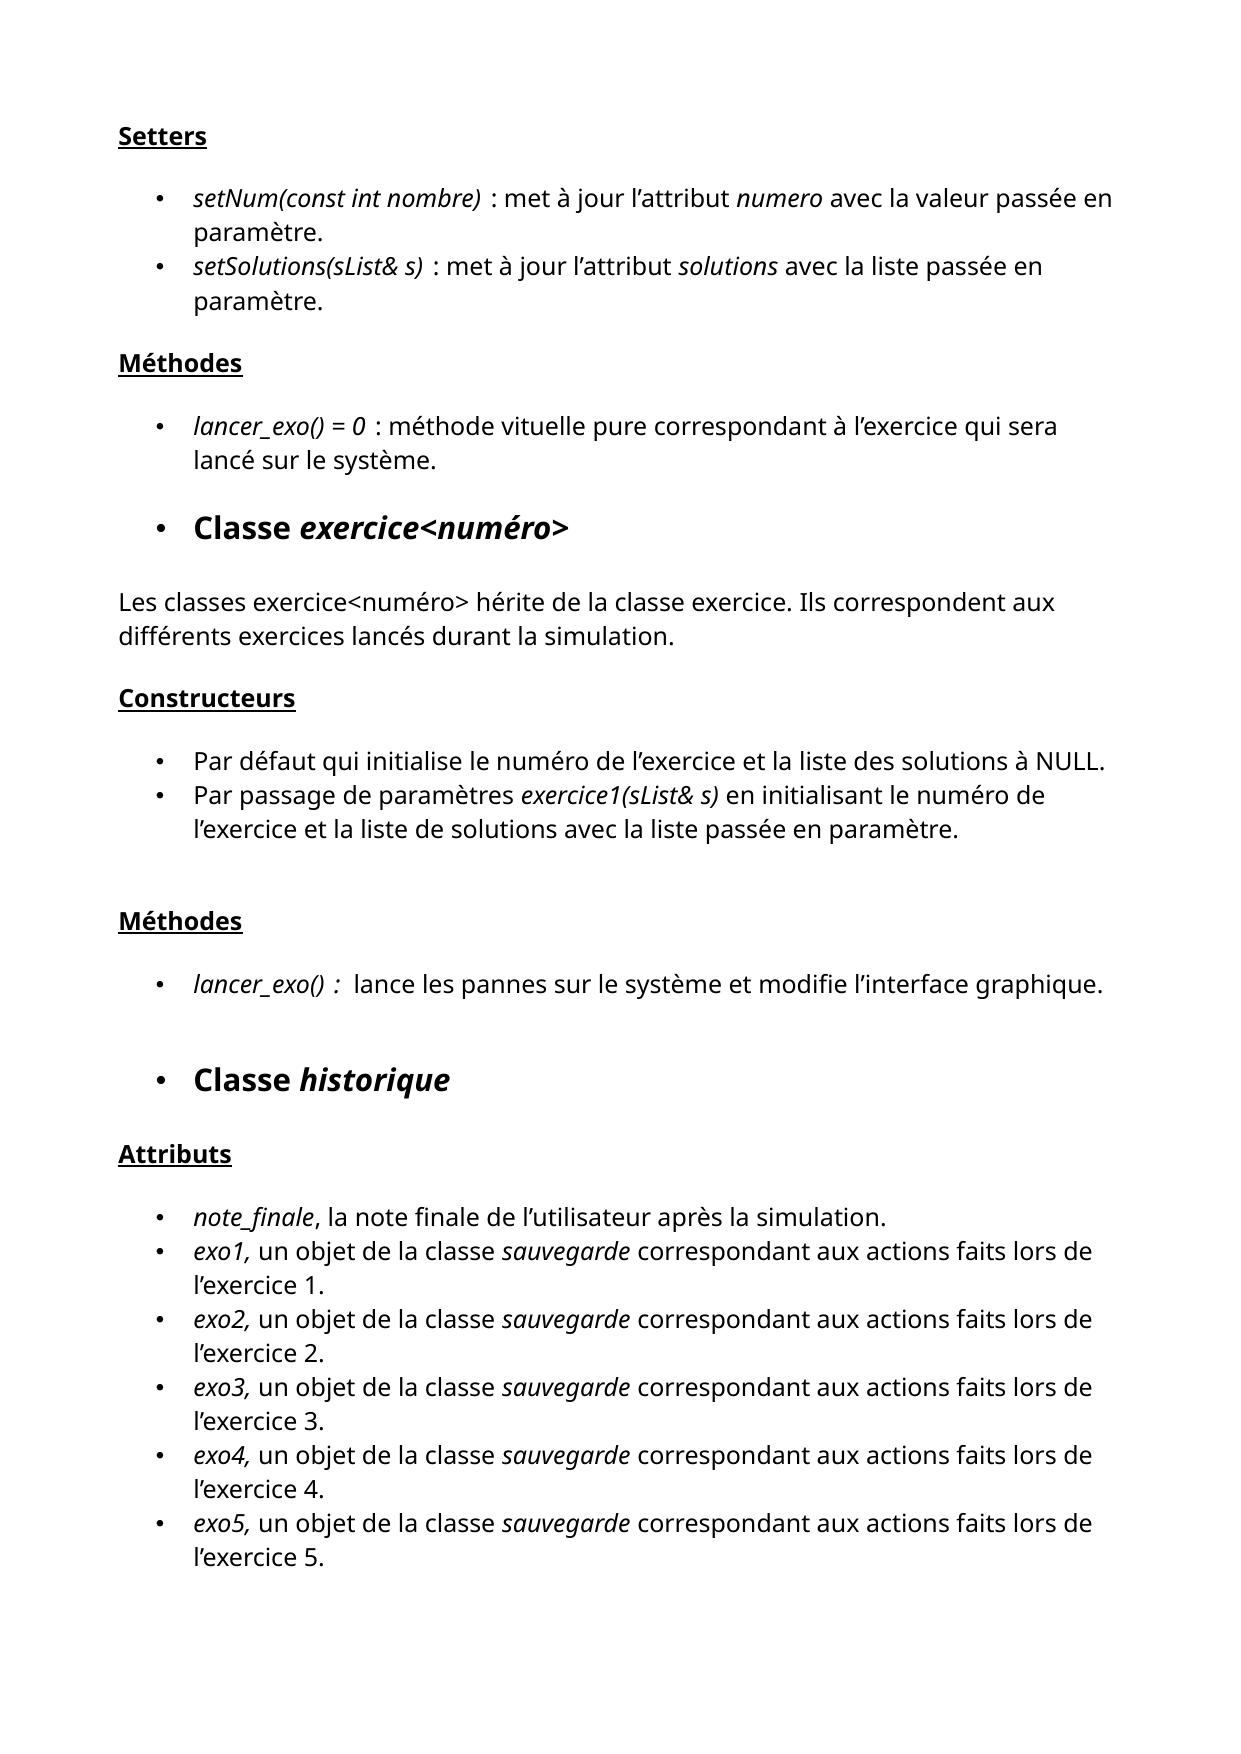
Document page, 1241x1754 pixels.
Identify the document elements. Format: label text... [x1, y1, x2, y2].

list exo3, un objet de la classe sauvegarde correspondant aux actions faits lors de l’exercice 3. [156, 1369, 1122, 1438]
list setSolutions(sList& s) : met à jour l’attribut solutions avec la liste passée en paramètre. [156, 249, 1122, 317]
list Par passage de paramètres exercice1(sList& s) en initialisant le numéro de l’exercice et la liste de solutions avec la liste passée en paramètre. [156, 778, 1122, 846]
text Attributs [118, 1136, 1122, 1171]
text Constructeurs [118, 681, 1122, 715]
list Par défaut qui initialise le numéro de l’exercice et la liste des solutions à NULL. [156, 744, 1122, 778]
list exo5, un objet de la classe sauvegarde correspondant aux actions faits lors de l’exercice 5. [156, 1506, 1122, 1574]
text Setters [118, 118, 1122, 152]
list Classe historique [156, 1058, 1122, 1101]
list lancer_exo() : lance les pannes sur le système et modifie l’interface graphique. [156, 966, 1122, 1000]
list exo1, un objet de la classe sauvegarde correspondant aux actions faits lors de l’exercice 1. [156, 1233, 1122, 1301]
list lancer_exo() = 0 : méthode vituelle pure correspondant à l’exercice qui sera lancé sur le système. [156, 409, 1122, 477]
text Méthodes [118, 903, 1122, 938]
list note_finale, la note finale de l’utilisateur après la simulation. [156, 1199, 1122, 1233]
list setNum(const int nombre) : met à jour l’attribut numero avec la valeur passée en paramètre. [156, 181, 1122, 249]
text Les classes exercice<numéro> hérite de la classe exercice. Ils correspondent aux différents exercices lancés durant la simulation. [118, 584, 1122, 652]
list Classe exercice<numéro> [156, 506, 1122, 548]
list exo2, un objet de la classe sauvegarde correspondant aux actions faits lors de l’exercice 2. [156, 1301, 1122, 1369]
list exo4, un objet de la classe sauvegarde correspondant aux actions faits lors de l’exercice 4. [156, 1438, 1122, 1506]
text Méthodes [118, 346, 1122, 380]
